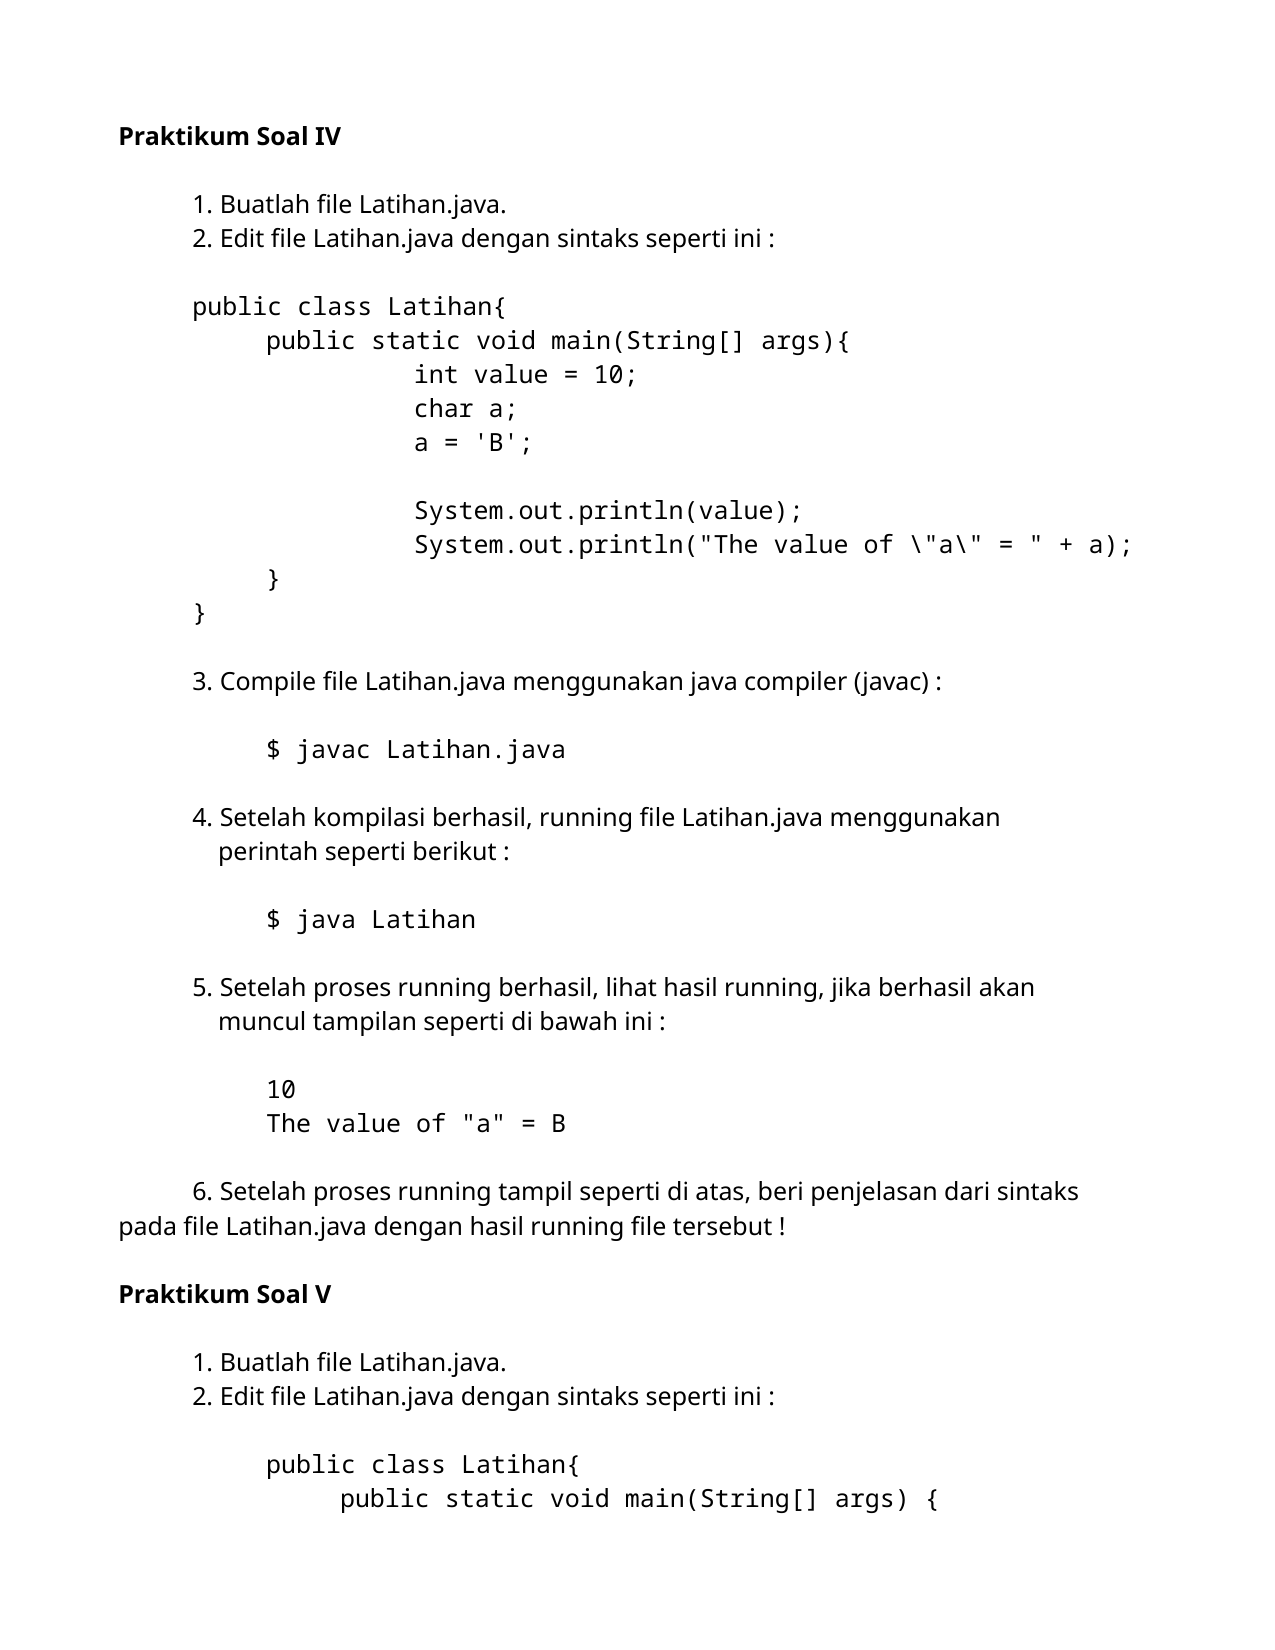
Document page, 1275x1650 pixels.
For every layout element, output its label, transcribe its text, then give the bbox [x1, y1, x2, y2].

text 2. Edit file Latihan.java dengan sintaks seperti ini : public class Latihan{ [118, 1378, 1157, 1481]
text } 3. Compile file Latihan.java menggunakan java compiler (javac) : $ javac Latihan.java 4. Setelah kompilasi berhasil, running file Latihan.java menggunakan [118, 595, 1157, 833]
text System.out.println("The value of \"a\" = " + a); [118, 527, 1157, 561]
text System.out.println(value); [118, 493, 1157, 527]
text char a; [118, 391, 1157, 425]
text The value of "a" = B [118, 1106, 1157, 1140]
text public static void main(String[] args){ [118, 322, 1157, 357]
text 1. Buatlah file Latihan.java. [118, 186, 1157, 220]
text a = 'B'; [118, 425, 1157, 459]
text 1. Buatlah file Latihan.java. [118, 1344, 1157, 1378]
text int value = 10; [118, 357, 1157, 391]
text 2. Edit file Latihan.java dengan sintaks seperti ini : public class Latihan{ [118, 220, 1157, 322]
text 6. Setelah proses running tampil seperti di atas, beri penjelasan dari sintaks pada file Latihan.java dengan hasil running file tersebut ! [118, 1140, 1157, 1242]
text } [118, 561, 1157, 595]
text perintah seperti berikut : $ java Latihan [118, 833, 1157, 970]
text Praktikum Soal IV [118, 118, 1157, 152]
text Praktikum Soal V [118, 1276, 1157, 1310]
text public static void main(String[] args) { [118, 1481, 1157, 1515]
text 5. Setelah proses running berhasil, lihat hasil running, jika berhasil akan [118, 970, 1157, 1004]
text muncul tampilan seperti di bawah ini : 10 [118, 1004, 1157, 1106]
